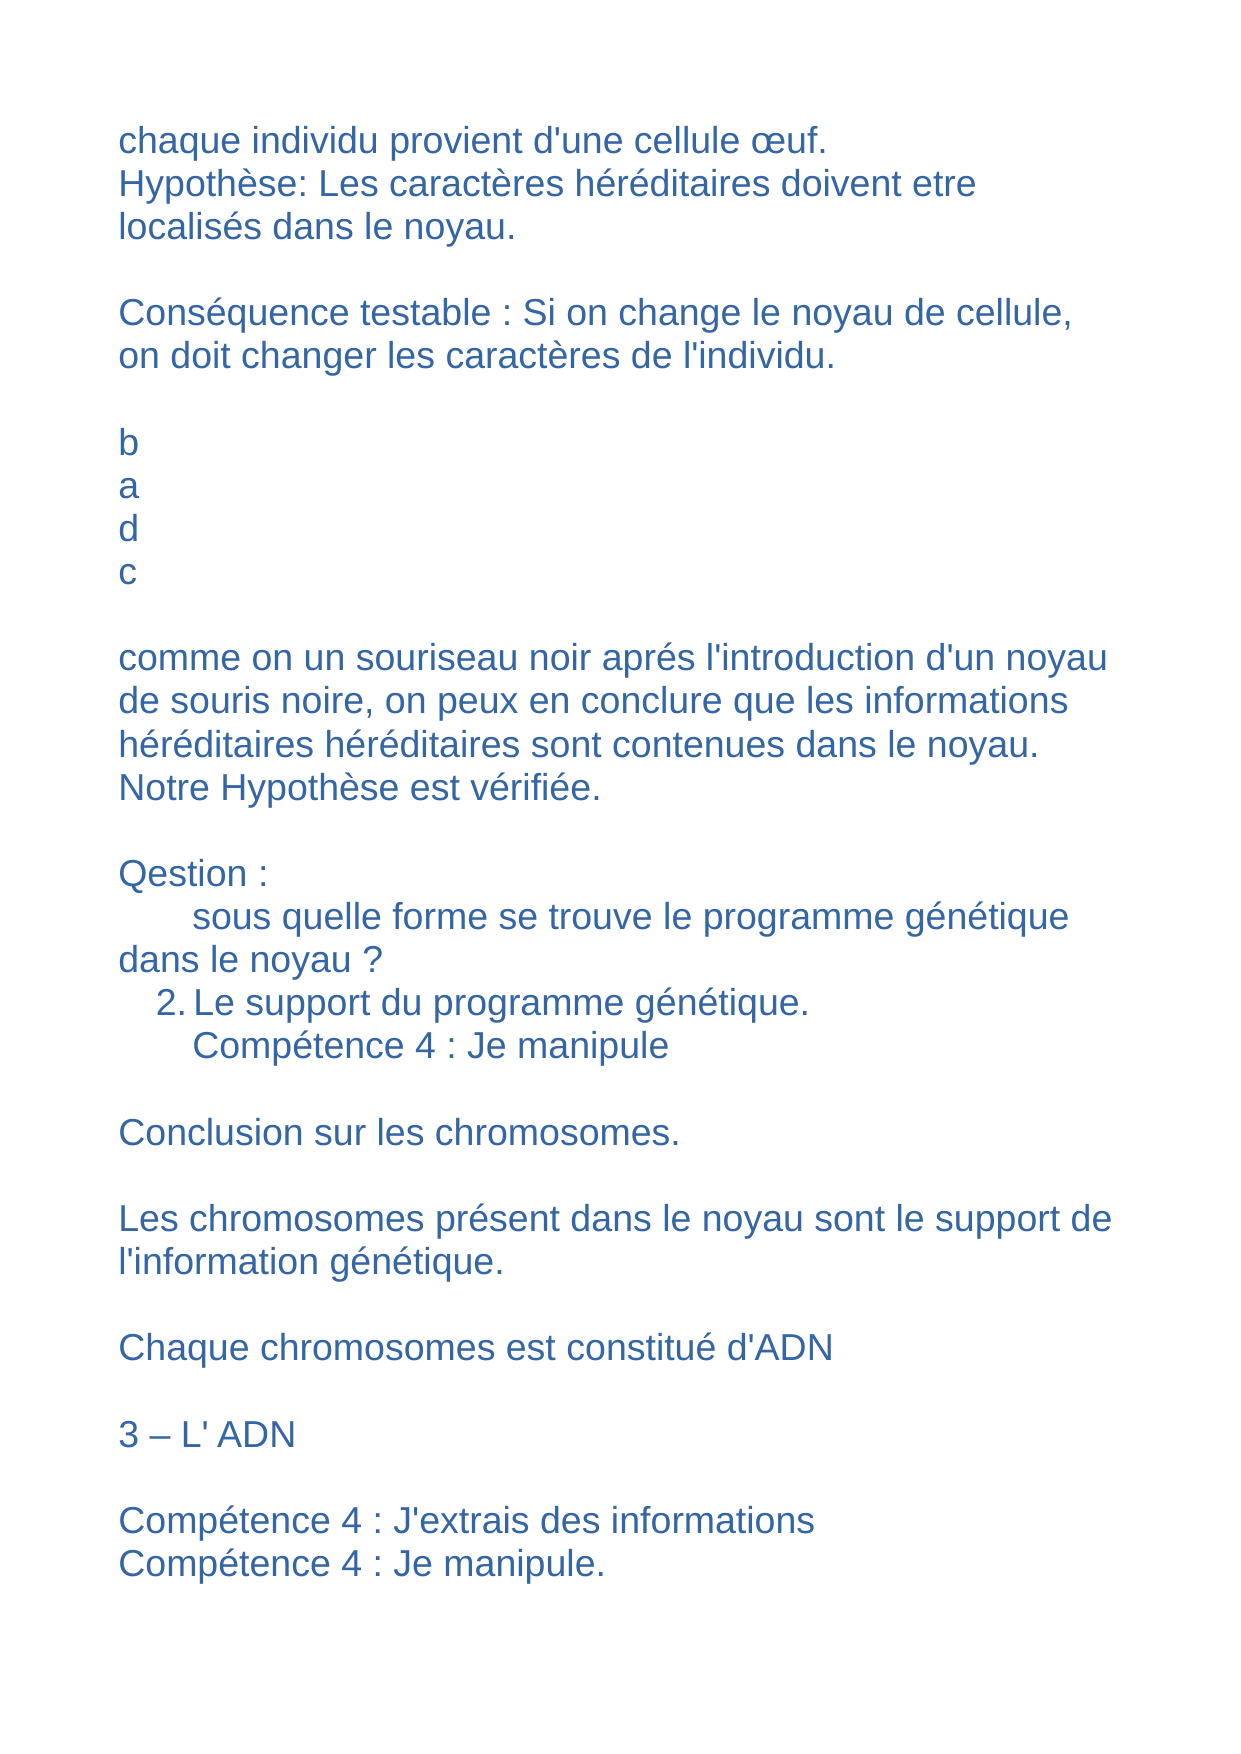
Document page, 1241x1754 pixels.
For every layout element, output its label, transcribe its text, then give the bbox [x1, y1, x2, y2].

text Compétence 4 : J'extrais des informations [118, 1498, 1122, 1541]
text Conséquence testable : Si on change le noyau de cellule, on doit changer les caractères de l'individu. [118, 291, 1122, 377]
text c [118, 549, 1122, 592]
text Conclusion sur les chromosomes. [118, 1110, 1122, 1153]
text 3 – L' ADN [118, 1412, 1122, 1455]
list Le support du programme génétique. [156, 981, 1122, 1024]
text chaque individu provient d'une cellule œuf. [118, 118, 1122, 161]
text Hypothèse: Les caractères héréditaires doivent etre localisés dans le noyau. [118, 161, 1122, 247]
text d [118, 506, 1122, 549]
text b [118, 420, 1122, 463]
text sous quelle forme se trouve le programme génétique dans le noyau ? [118, 894, 1122, 981]
text Les chromosomes présent dans le noyau sont le support de l'information génétique. [118, 1196, 1122, 1282]
text Chaque chromosomes est constitué d'ADN [118, 1326, 1122, 1369]
text comme on un souriseau noir aprés l'introduction d'un noyau de souris noire, on peux en conclure que les informations héréditaires héréditaires sont contenues dans le noyau. [118, 636, 1122, 765]
text Qestion : [118, 851, 1122, 894]
text Compétence 4 : Je manipule. [118, 1541, 1122, 1584]
text Notre Hypothèse est vérifiée. [118, 765, 1122, 808]
text Compétence 4 : Je manipule [118, 1024, 1122, 1067]
text a [118, 463, 1122, 506]
